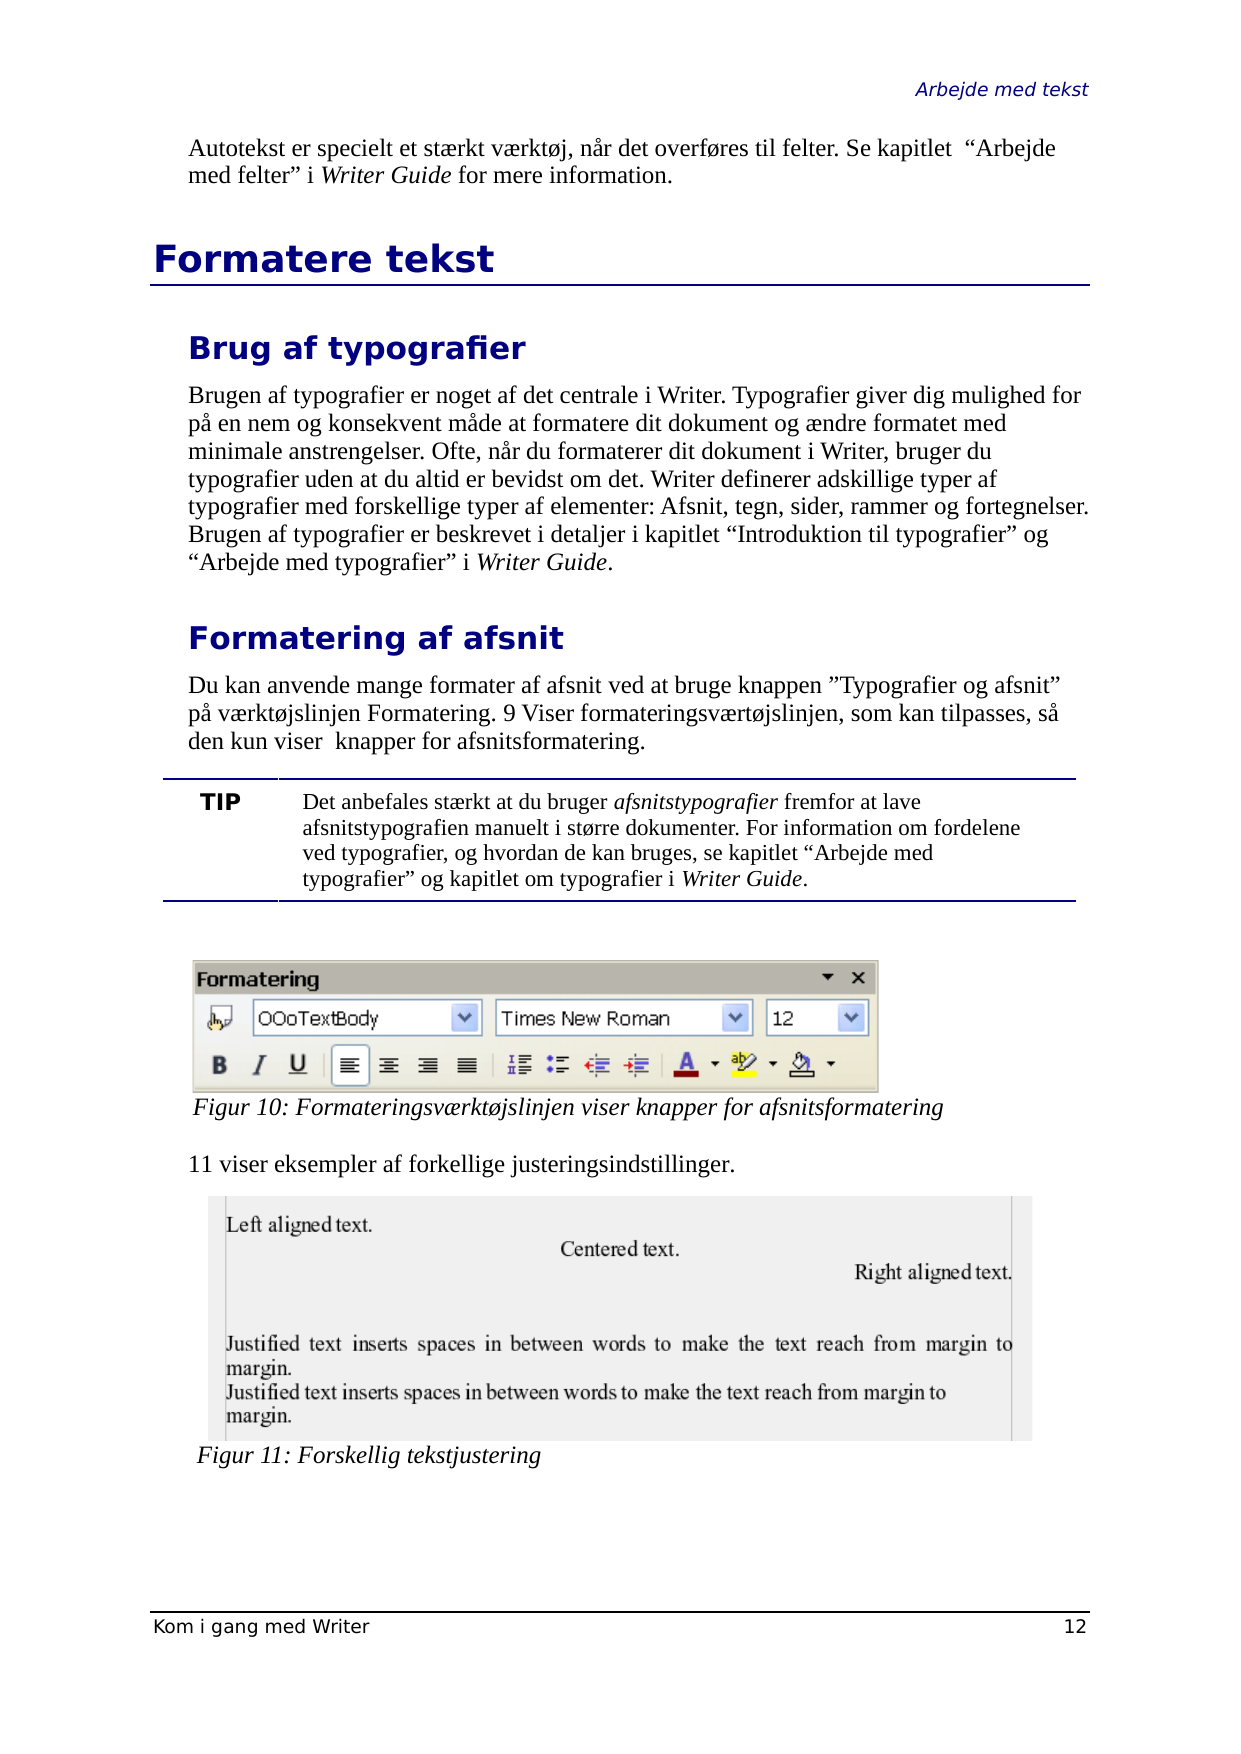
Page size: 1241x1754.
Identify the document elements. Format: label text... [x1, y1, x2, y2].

text Brugen af typografier er noget af det centrale i Writer. Typografier giver dig mulighed for på en nem og konsekvent måde at formatere dit dokument og ændre formatet med minimale anstrengelser. Ofte, når du formaterer dit dokument i Writer, bruger du typografier uden at du altid er bevidst om det. Writer definerer adskillige typer af typografier med forskellige typer af elementer: Afsnit, tegn, sider, rammer og fortegnelser. Brugen af typografier er beskrevet i detaljer i kapitlet “Introduktion til typografier” og “Arbejde med typografier” i Writer Guide. [188, 382, 1090, 576]
picture [208, 1196, 1033, 1441]
text Autotekst er specielt et stærkt værktøj, når det overføres til felter. Se kapitlet “Arbejde med felter” i Writer Guide for mere information. [188, 134, 1090, 189]
table_header TIP [163, 780, 278, 900]
subtitle Formatere tekst [150, 234, 1090, 284]
picture [192, 960, 879, 1093]
text Figur 10: Formateringsværktøjslinjen viser knapper for afsnitsformatering [193, 960, 950, 1121]
table_header Det anbefales stærkt at du bruger afsnitstypografier fremfor at lave afsnitstypografien manuelt i større dokumenter. For information om fordelene ved typografier, og hvordan de kan bruges, se kapitlet “Arbejde med typografier” og kapitlet om typografier i Writer Guide. [279, 780, 1076, 900]
text Du kan anvende mange formater af afsnit ved at bruge knappen ”Typografier og afsnit” på værktøjslinjen Formatering. Figur 9 Viser formateringsværtøjslinjen, som kan tilpasses, så den kun viser knapper for afsnits­formatering. [188, 672, 1090, 755]
subtitle Formatering af afsnit [188, 621, 1090, 657]
subtitle Brug af typografier [188, 331, 1090, 367]
text Figur 11 viser eksempler af forkellige justeringsindstillinger. [188, 990, 1090, 1178]
text Figur 11: Forskellig tekstjustering [197, 1196, 1044, 1469]
